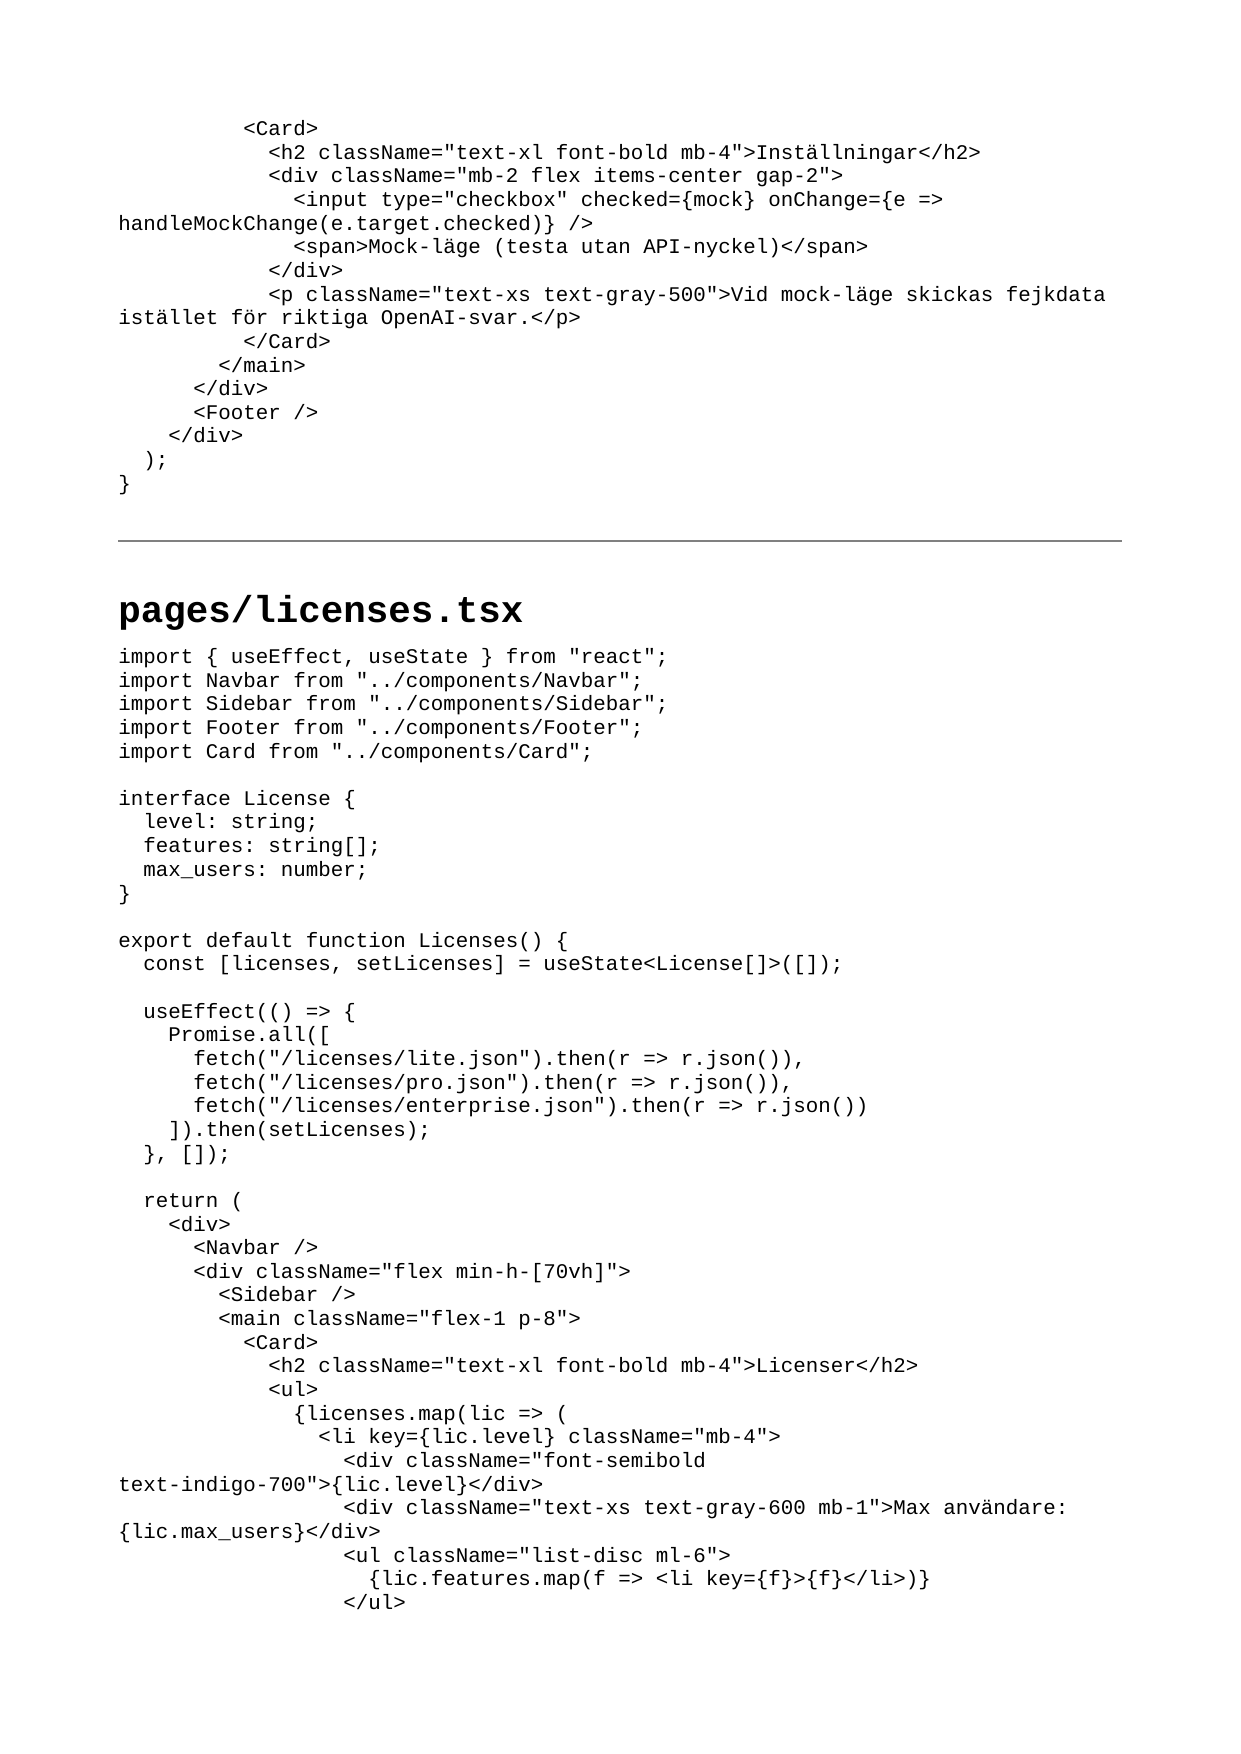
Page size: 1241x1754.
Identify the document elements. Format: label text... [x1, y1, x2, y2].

text <div> [118, 1213, 1122, 1237]
text </Card> [118, 331, 1122, 354]
text <li key={lic.level} className="mb-4"> [118, 1426, 1122, 1450]
text import Card from "../components/Card"; [118, 741, 1122, 764]
text {lic.features.map(f => <li key={f}>{f}</li>)} [118, 1568, 1122, 1592]
text <ul className="list-disc ml-6"> [118, 1544, 1122, 1568]
text </div> [118, 426, 1122, 449]
text </ul> [118, 1592, 1122, 1616]
text <input type="checkbox" checked={mock} onChange={e => handleMockChange(e.target.checked)} /> [118, 189, 1122, 236]
text return ( [118, 1190, 1122, 1213]
text Promise.all([ [118, 1024, 1122, 1048]
text } [118, 882, 1122, 906]
text import { useEffect, useState } from "react"; [118, 646, 1122, 670]
text interface License { [118, 788, 1122, 812]
text import Navbar from "../components/Navbar"; [118, 670, 1122, 693]
text <div className="font-semibold text-indigo-700">{lic.level}</div> [118, 1450, 1122, 1497]
text export default function Licenses() { [118, 930, 1122, 953]
text <ul> [118, 1379, 1122, 1403]
text <span>Mock-läge (testa utan API-nyckel)</span> [118, 236, 1122, 260]
text <h2 className="text-xl font-bold mb-4">Licenser</h2> [118, 1355, 1122, 1379]
text ); [118, 449, 1122, 473]
text </div> [118, 260, 1122, 284]
text features: string[]; [118, 835, 1122, 859]
text fetch("/licenses/lite.json").then(r => r.json()), [118, 1048, 1122, 1072]
text } [118, 473, 1122, 496]
text <Navbar /> [118, 1237, 1122, 1261]
text <h2 className="text-xl font-bold mb-4">Inställningar</h2> [118, 142, 1122, 165]
text max_users: number; [118, 859, 1122, 882]
text fetch("/licenses/pro.json").then(r => r.json()), [118, 1072, 1122, 1095]
text <div className="flex min-h-[70vh]"> [118, 1261, 1122, 1284]
text <Card> [118, 118, 1122, 142]
text fetch("/licenses/enterprise.json").then(r => r.json()) [118, 1095, 1122, 1119]
text {licenses.map(lic => ( [118, 1403, 1122, 1426]
text ]).then(setLicenses); [118, 1119, 1122, 1143]
text <p className="text-xs text-gray-500">Vid mock-läge skickas fejkdata istället för riktiga OpenAI-svar.</p> [118, 284, 1122, 331]
text </div> [118, 378, 1122, 402]
text import Footer from "../components/Footer"; [118, 717, 1122, 741]
text <Card> [118, 1332, 1122, 1355]
text <Sidebar /> [118, 1284, 1122, 1308]
text }, []); [118, 1143, 1122, 1166]
subtitle pages/licenses.tsx [118, 591, 1122, 633]
text <div className="mb-2 flex items-center gap-2"> [118, 165, 1122, 189]
text <Footer /> [118, 402, 1122, 426]
text </main> [118, 354, 1122, 378]
text import Sidebar from "../components/Sidebar"; [118, 693, 1122, 717]
text <main className="flex-1 p-8"> [118, 1308, 1122, 1332]
text const [licenses, setLicenses] = useState<License[]>([]); [118, 953, 1122, 977]
text useEffect(() => { [118, 1001, 1122, 1024]
text <div className="text-xs text-gray-600 mb-1">Max användare: {lic.max_users}</div> [118, 1497, 1122, 1544]
text level: string; [118, 812, 1122, 835]
